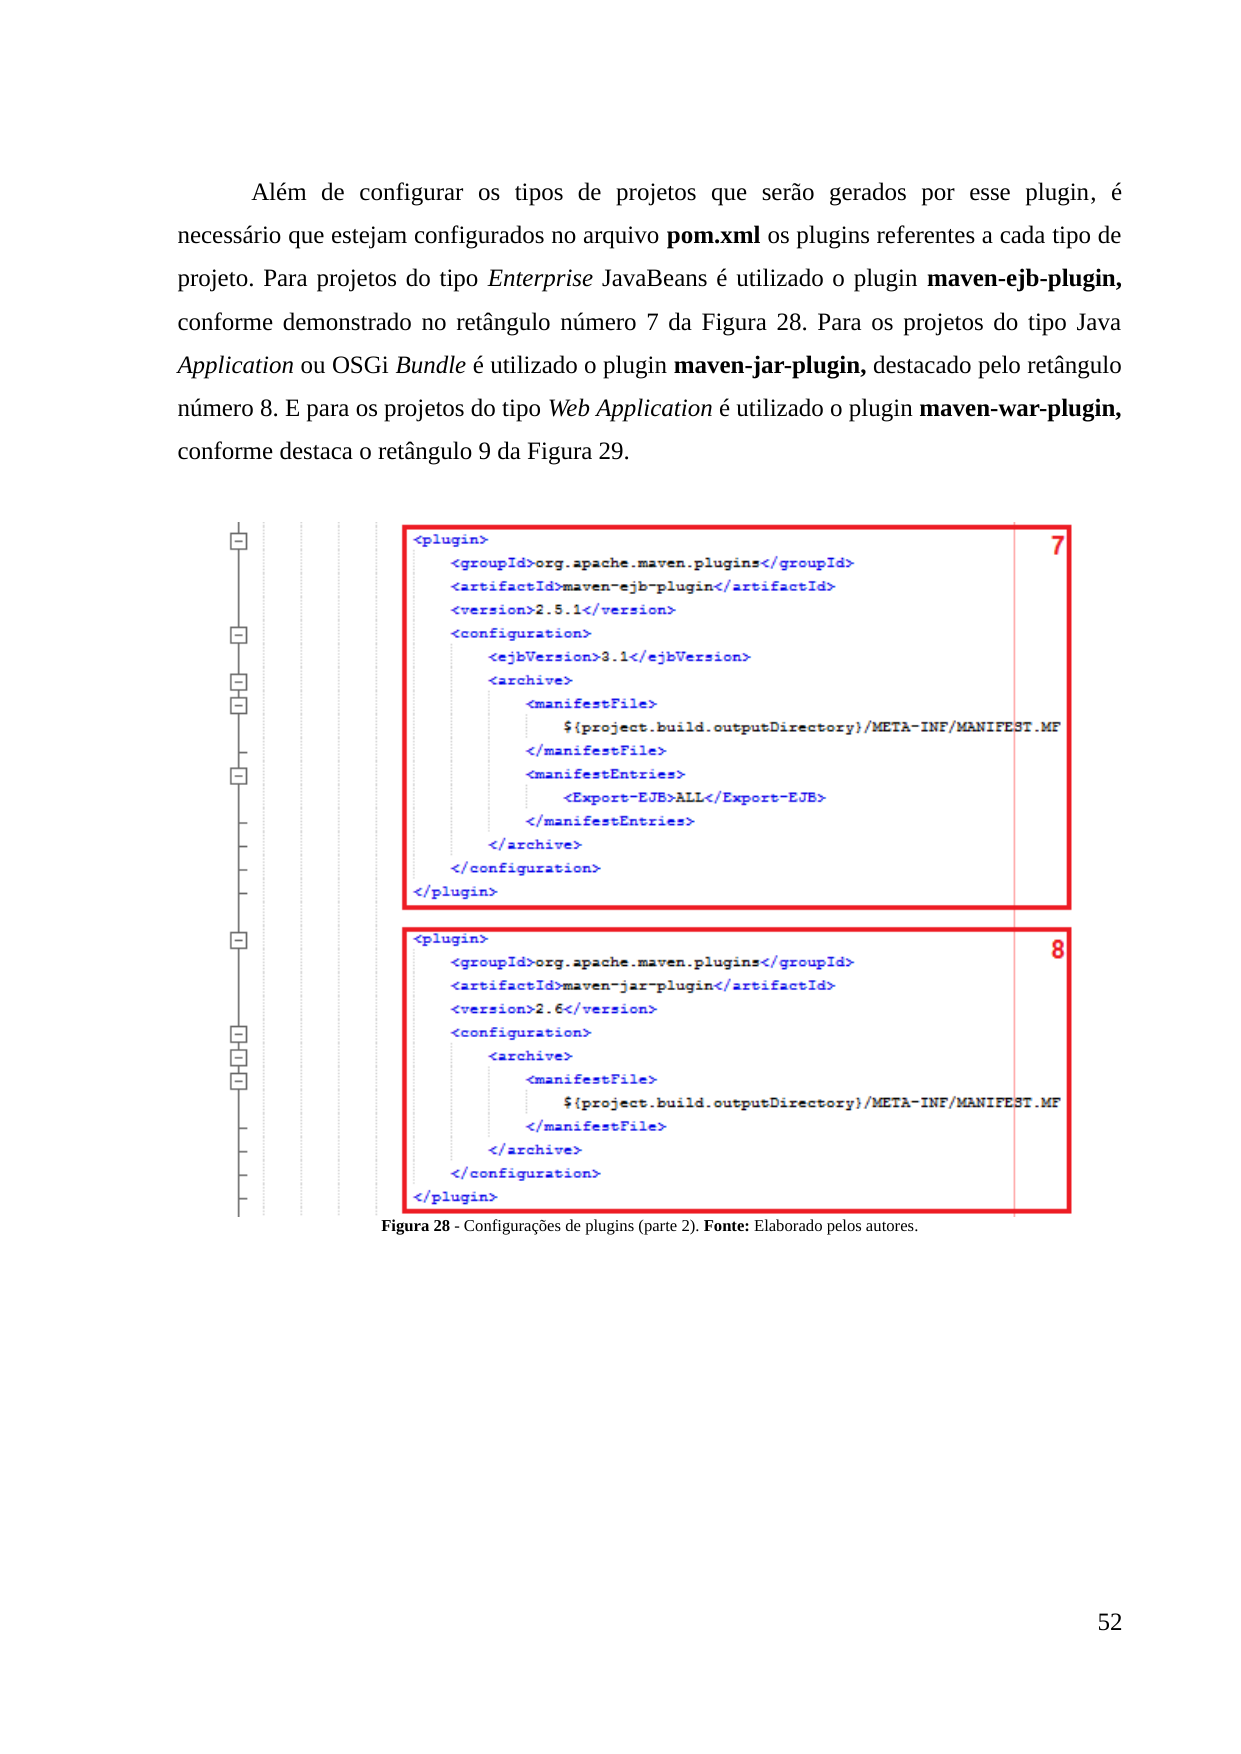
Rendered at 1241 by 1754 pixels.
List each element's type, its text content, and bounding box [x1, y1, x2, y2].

text Figura 28 - Configurações de plugins (parte 2). Fonte: Elaborado pelos autores. [221, 1217, 1078, 1235]
picture [221, 522, 1078, 1217]
text Além de configurar os tipos de projetos que serão gerados por esse plugin, é necessário que estejam configurados no arquivo pom.xml os plugins referentes a cada tipo de projeto. Para projetos do tipo Enterprise JavaBeans é utilizado o plugin maven-ejb-plugin, conforme demonstrado no retângulo número 7 da Figura 28. Para os projetos do tipo Java Application ou OSGi Bundle é utilizado o plugin maven-jar-plugin, destacado pelo retângulo número 8. E para os projetos do tipo Web Application é utilizado o plugin maven-war-plugin, conforme destaca o retângulo 9 da Figura 29. [177, 177, 1122, 465]
